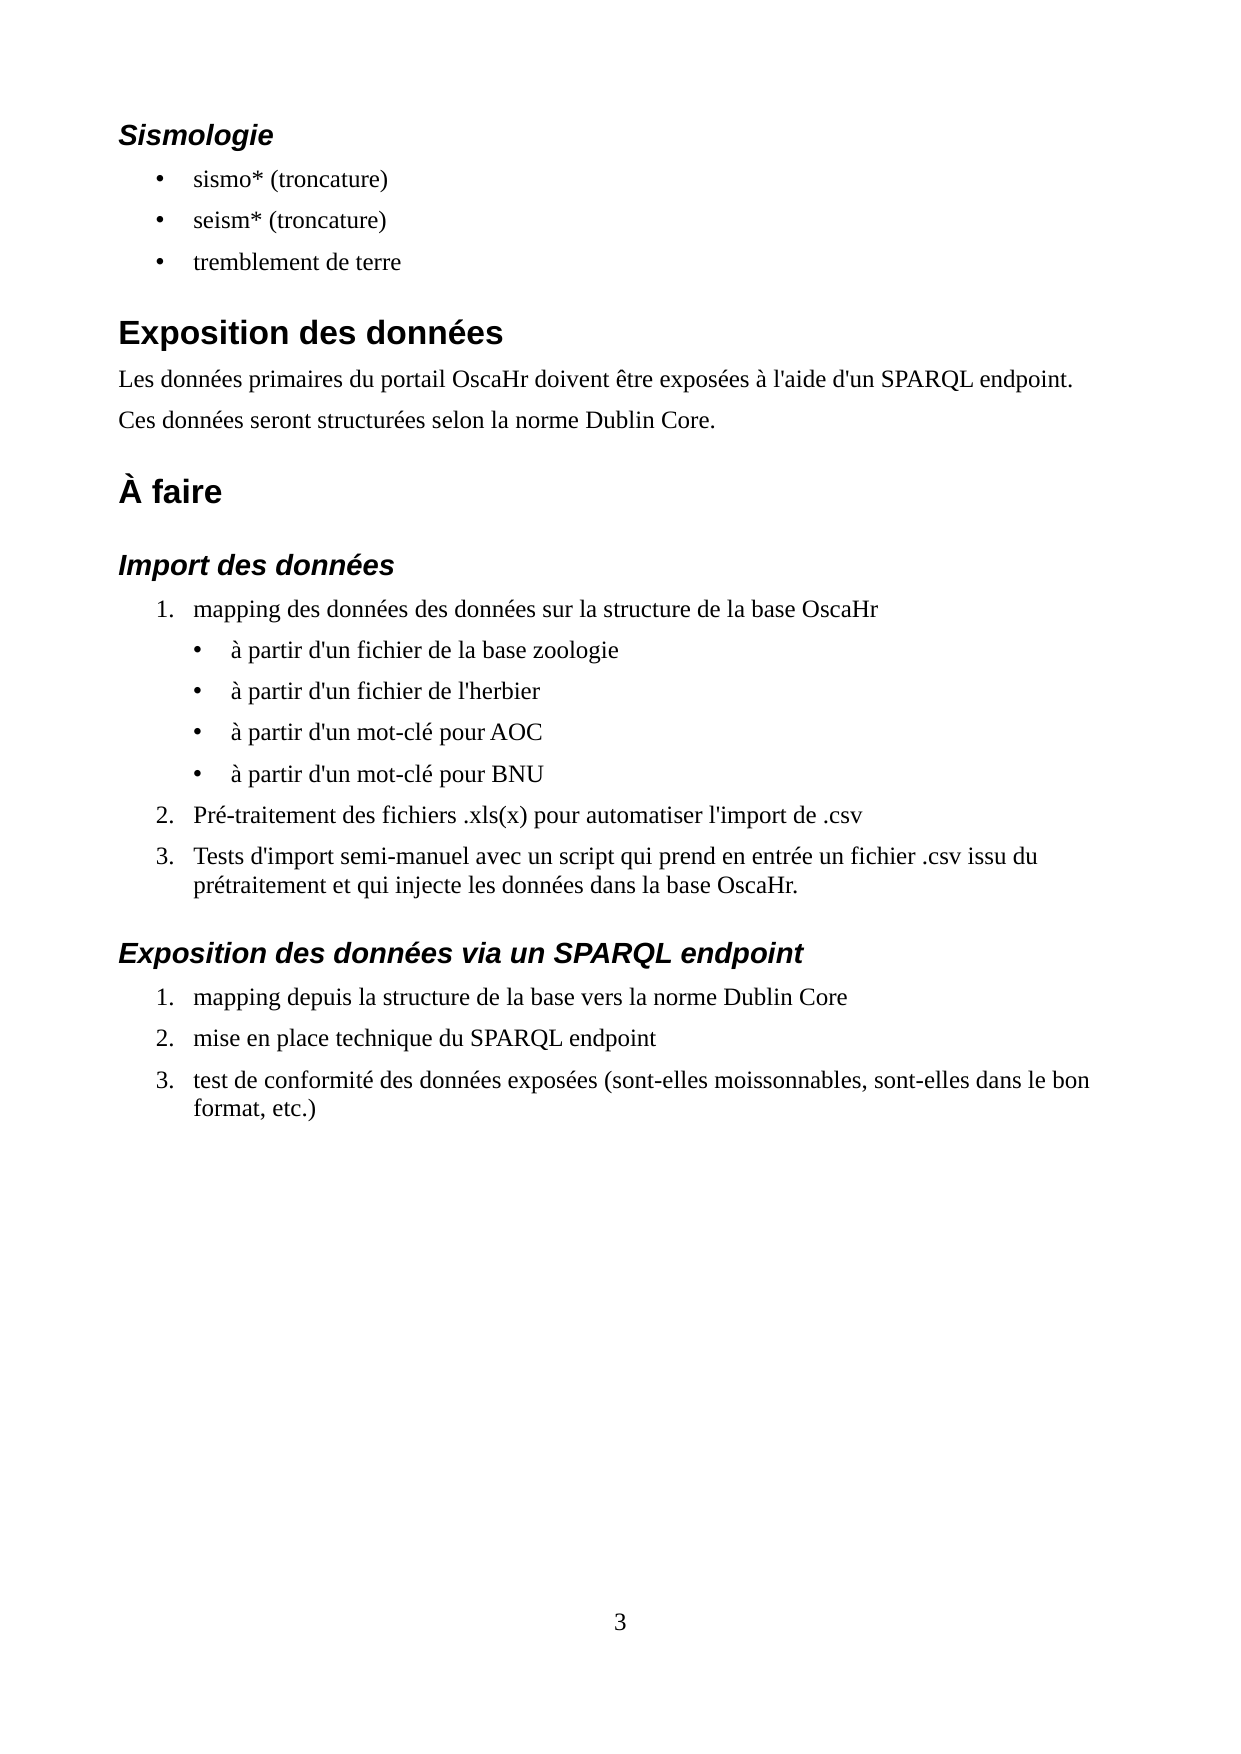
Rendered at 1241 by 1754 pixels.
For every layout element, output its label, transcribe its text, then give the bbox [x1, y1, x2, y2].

list mapping depuis la structure de la base vers la norme Dublin Core [156, 982, 1122, 1011]
list à partir d'un fichier de la base zoologie [193, 635, 1122, 664]
list tremblement de terre [156, 247, 1122, 275]
subtitle À faire [118, 472, 1122, 510]
list mapping des données des données sur la structure de la base OscaHr [156, 594, 1122, 622]
list mise en place technique du SPARQL endpoint [156, 1023, 1122, 1052]
list à partir d'un fichier de l'herbier [193, 676, 1122, 705]
subtitle Exposition des données [118, 313, 1122, 352]
subtitle Sismologie [118, 118, 1122, 152]
list test de conformité des données exposées (sont-elles moissonnables, sont-elles dans le bon format, etc.) [156, 1065, 1122, 1122]
text Ces données seront structurées selon la norme Dublin Core. [118, 405, 1122, 434]
subtitle Import des données [118, 548, 1122, 581]
list Pré-traitement des fichiers .xls(x) pour automatiser l'import de .csv [156, 800, 1122, 829]
list à partir d'un mot-clé pour BNU [193, 759, 1122, 787]
text Les données primaires du portail OscaHr doivent être exposées à l'aide d'un SPARQL endpoint. [118, 364, 1122, 393]
list sismo* (troncature) [156, 164, 1122, 193]
list seism* (troncature) [156, 205, 1122, 234]
list Tests d'import semi-manuel avec un script qui prend en entrée un fichier .csv issu du prétraitement et qui injecte les données dans la base OscaHr. [156, 841, 1122, 899]
list à partir d'un mot-clé pour AOC [193, 717, 1122, 746]
subtitle Exposition des données via un SPARQL endpoint [118, 936, 1122, 970]
